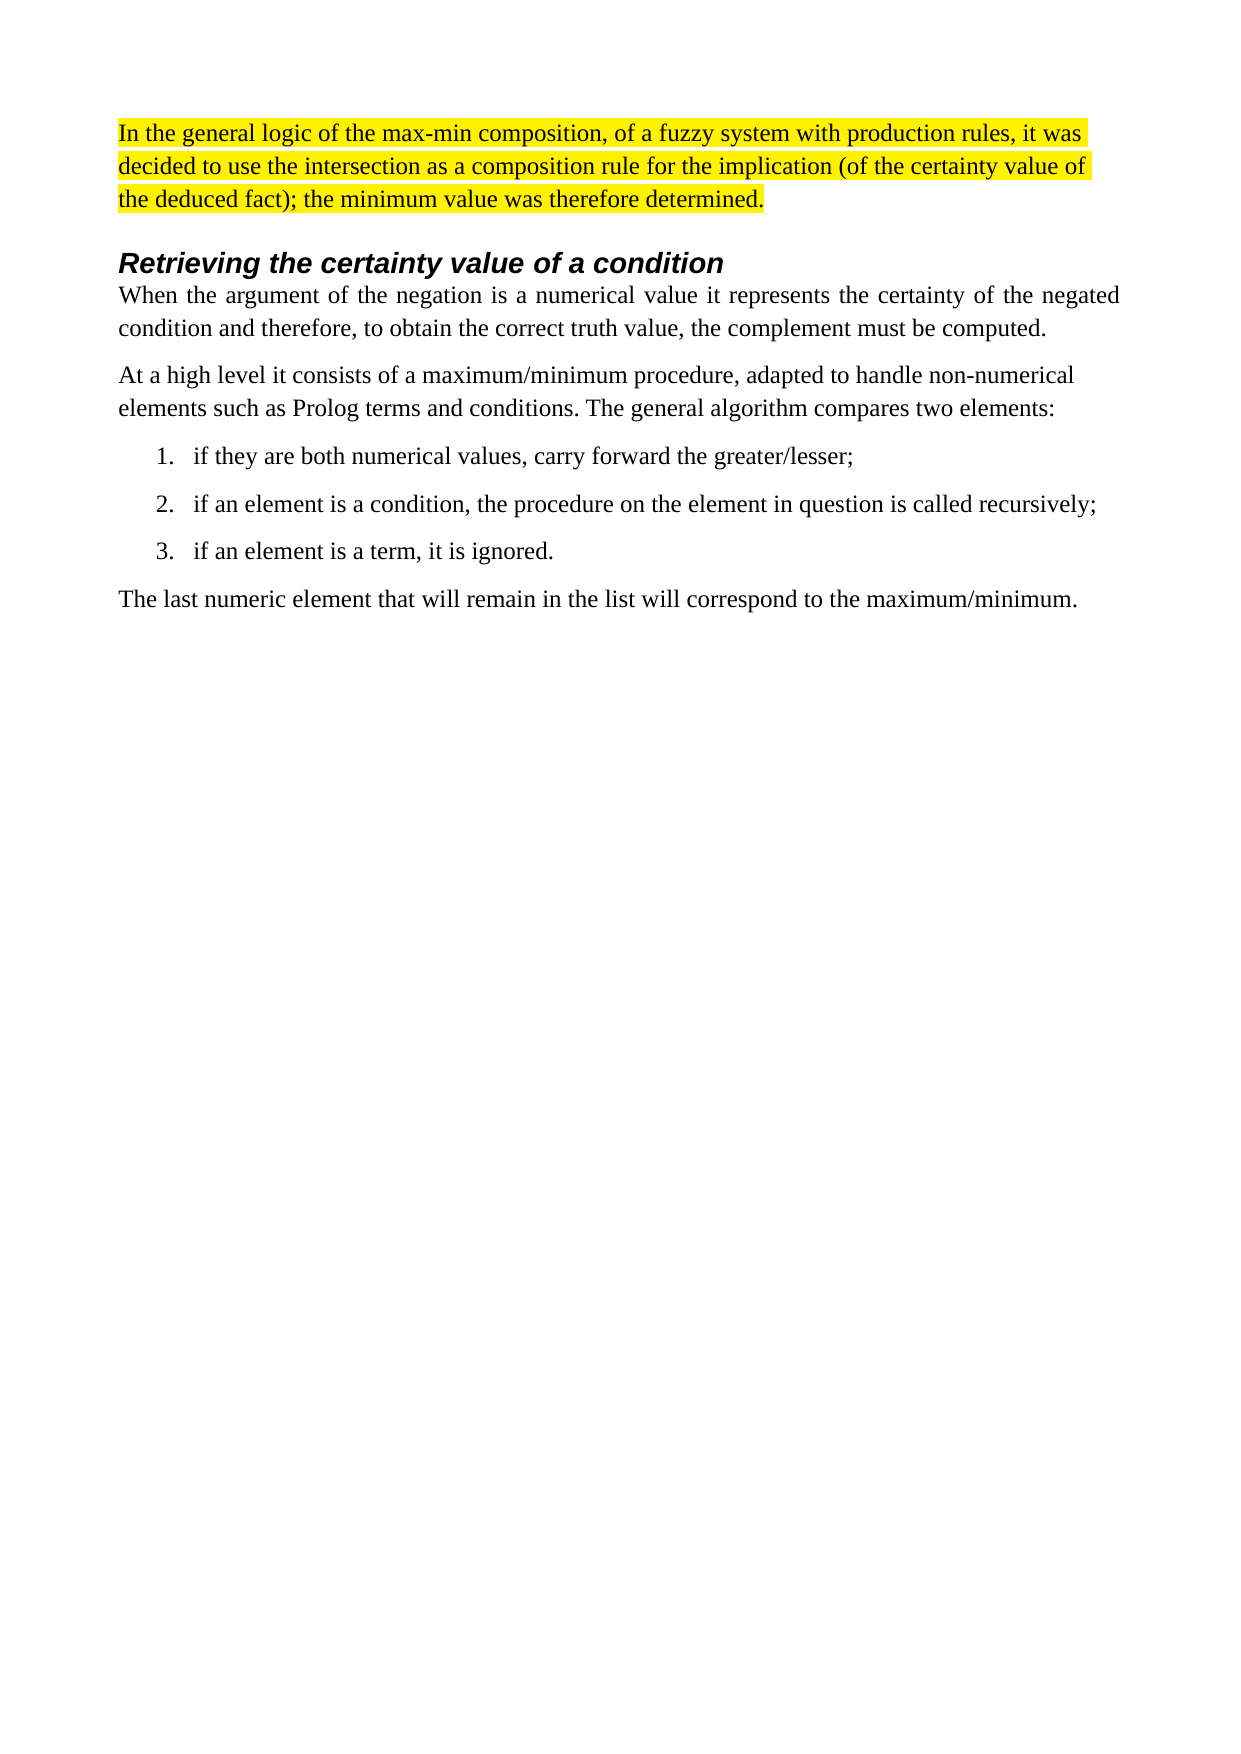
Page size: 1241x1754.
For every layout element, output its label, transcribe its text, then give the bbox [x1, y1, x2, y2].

text At a high level it consists of a maximum/minimum procedure, adapted to handle non-numerical elements such as Prolog terms and conditions. The general algorithm compares two elements: [118, 361, 1122, 422]
list if an element is a condition, the procedure on the element in question is called recursively; [156, 489, 1122, 517]
list if they are both numerical values, carry forward the greater/lesser; [156, 441, 1122, 470]
text When the argument of the negation is a numerical value it represents the certainty of the negated condition and therefore, to obtain the correct truth value, the complement must be computed. [118, 280, 1122, 342]
list if an element is a term, it is ignored. [156, 536, 1122, 565]
subtitle Retrieving the certainty value of a condition [118, 246, 1122, 280]
text The last numeric element that will remain in the list will correspond to the maximum/minimum. [118, 584, 1122, 613]
text In the general logic of the max-min composition, of a fuzzy system with production rules, it was decided to use the intersection as a composition rule for the implication (of the certainty value of the deduced fact); the minimum value was therefore determined. [118, 118, 1122, 213]
